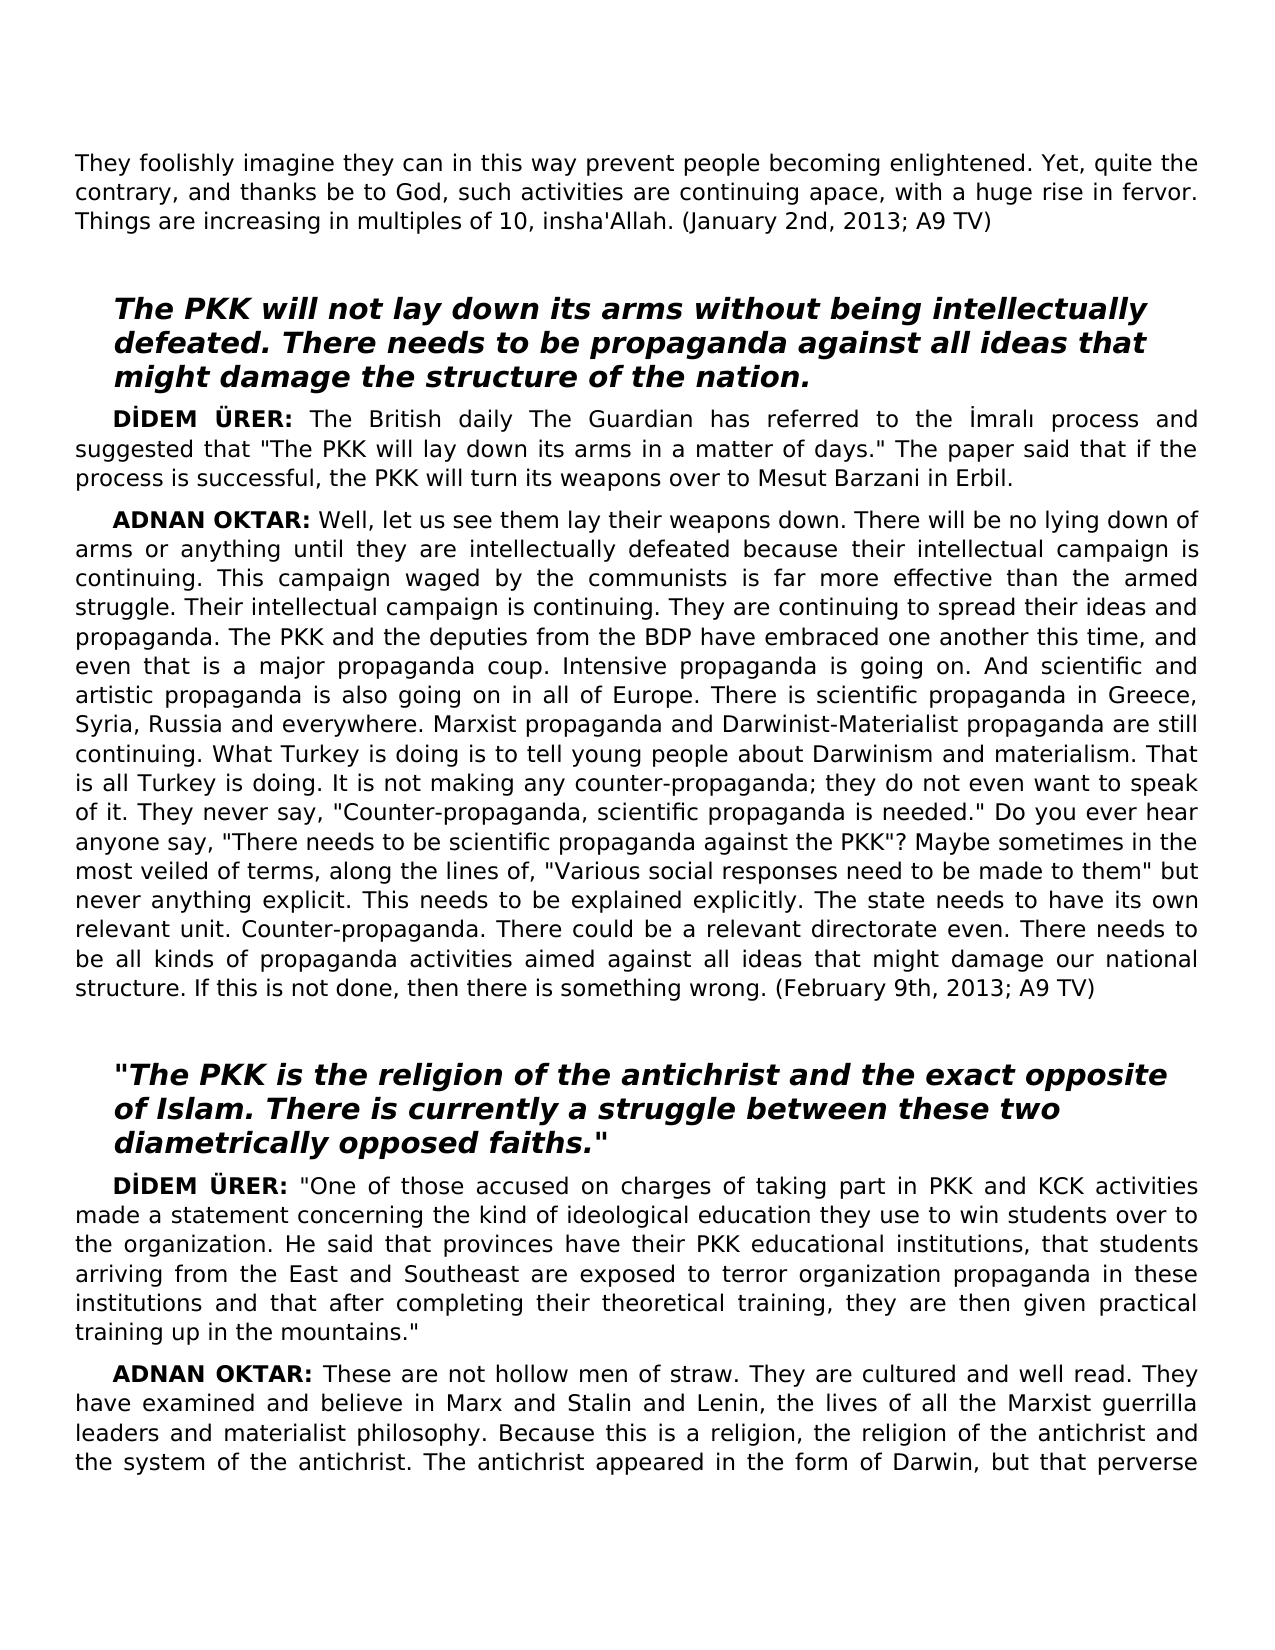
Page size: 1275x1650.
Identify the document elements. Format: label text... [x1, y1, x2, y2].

text DİDEM ÜRER: "One of those accused on charges of taking part in PKK and KCK activities made a statement concerning the kind of ideological education they use to win students over to the organization. He said that provinces have their PKK educational institutions, that students arriving from the East and Southeast are exposed to terror organization propaganda in these institutions and that after completing their theoretical training, they are then given practical training up in the mountains." [75, 1173, 1200, 1346]
text ADNAN OKTAR: These are not hollow men of straw. They are cultured and well read. They have examined and believe in Marx and Stalin and Lenin, the lives of all the Marxist guerrilla leaders and materialist philosophy. Because this is a religion, the religion of the antichrist and the system of the antichrist. The antichrist appeared in the form of Darwin, but that perverse [75, 1361, 1200, 1476]
subtitle The PKK will not lay down its arms without being intellectually defeated. There needs to be propaganda against all ideas that might damage the structure of the nation. [113, 292, 1200, 394]
text ADNAN OKTAR: Well, let us see them lay their weapons down. There will be no lying down of arms or anything until they are intellectually defeated because their intellectual campaign is continuing. This campaign waged by the communists is far more effective than the armed struggle. Their intellectual campaign is continuing. They are continuing to spread their ideas and propaganda. The PKK and the deputies from the BDP have embraced one another this time, and even that is a major propaganda coup. Intensive propaganda is going on. And scientific and artistic propaganda is also going on in all of Europe. There is scientific propaganda in Greece, Syria, Russia and everywhere. Marxist propaganda and Darwinist-Materialist propaganda are still continuing. What Turkey is doing is to tell young people about Darwinism and materialism. That is all Turkey is doing. It is not making any counter-propaganda; they do not even want to speak of it. They never say, "Counter-propaganda, scientific propaganda is needed." Do you ever hear anyone say, "There needs to be scientific propaganda against the PKK"? Maybe sometimes in the most veiled of terms, along the lines of, "Various social responses need to be made to them" but never anything explicit. This needs to be explained explicitly. The state needs to have its own relevant unit. Counter-propaganda. There could be a relevant directorate even. There needs to be all kinds of propaganda activities aimed against all ideas that might damage our national structure. If this is not done, then there is something wrong. (February 9th, 2013; A9 TV) [75, 507, 1200, 1002]
text DİDEM ÜRER: The British daily The Guardian has referred to the İmralı process and suggested that "The PKK will lay down its arms in a matter of days." The paper said that if the process is successful, the PKK will turn its weapons over to Mesut Barzani in Erbil. [75, 406, 1200, 492]
subtitle "The PKK is the religion of the antichrist and the exact opposite of Islam. There is currently a struggle between these two diametrically opposed faiths." [113, 1059, 1200, 1161]
text They foolishly imagine they can in this way prevent people becoming enlightened. Yet, quite the contrary, and thanks be to God, such activities are continuing apace, with a huge rise in fervor. Things are increasing in multiples of 10, insha'Allah. (January 2nd, 2013; A9 TV) [75, 150, 1200, 235]
